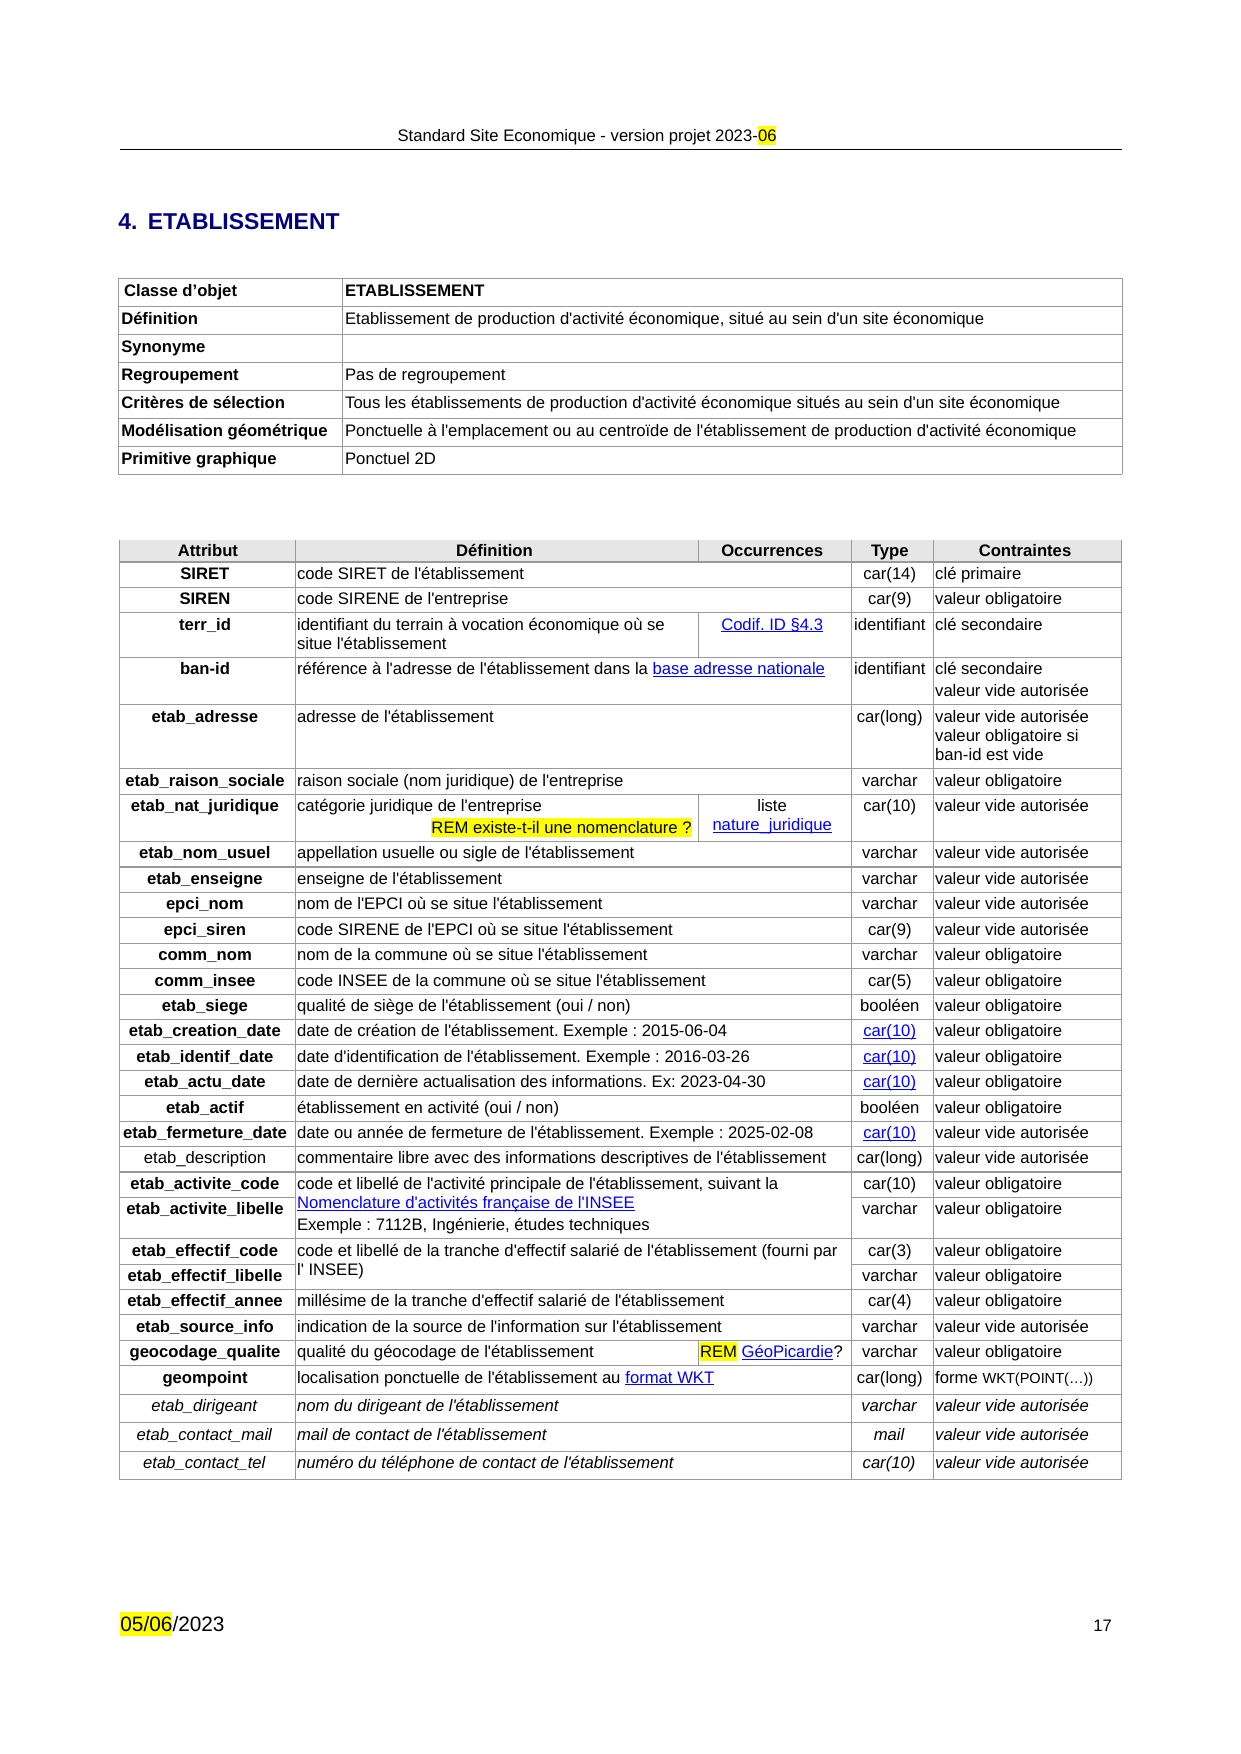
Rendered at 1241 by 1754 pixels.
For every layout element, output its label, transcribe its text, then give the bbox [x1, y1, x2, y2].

table_cell code et libellé de l'activité principale de l'établissement, suivant la Nomenclature d'activités française de l'INSEE Exemple : 7112B, Ingénierie, études techniques [296, 1173, 851, 1238]
table_cell varchar [852, 1395, 933, 1422]
table_cell Regroupement [119, 363, 342, 389]
table_cell valeur obligatoire [934, 769, 1121, 793]
table_cell qualité du géocodage de l'établissement [296, 1341, 698, 1365]
table_cell car(long) [852, 1147, 933, 1171]
table_header Occurrences [699, 540, 851, 561]
table_cell car(10) [852, 1173, 933, 1197]
table_cell valeur vide autorisée [934, 1147, 1121, 1171]
table_cell identifiant [852, 658, 933, 704]
table_cell car(long) [852, 1366, 933, 1394]
subtitle ETABLISSEMENT [118, 208, 1122, 234]
table_header ETABLISSEMENT [343, 279, 1122, 306]
table_cell car(10) [852, 1122, 933, 1146]
table_cell valeur vide autorisée [934, 893, 1121, 917]
table_cell etab_activite_code [120, 1173, 295, 1197]
table_cell etab_effectif_code [120, 1239, 295, 1263]
table_cell référence à l'adresse de l'établissement dans la base adresse nationale [296, 658, 851, 704]
table_cell valeur obligatoire [934, 1173, 1121, 1197]
table_cell appellation usuelle ou sigle de l'établissement [296, 842, 851, 866]
table_cell geompoint [120, 1366, 295, 1394]
table_cell enseigne de l'établissement [296, 868, 851, 892]
table_cell etab_description [120, 1147, 295, 1171]
table_cell valeur vide autorisée [934, 1423, 1121, 1451]
table_cell valeur vide autorisée [934, 918, 1121, 943]
table_cell identifiant [852, 613, 933, 657]
table_cell epci_nom [120, 893, 295, 917]
table_cell car(4) [852, 1290, 933, 1314]
table_cell etab_dirigeant [120, 1395, 295, 1422]
table_cell qualité de siège de l'établissement (oui / non) [296, 995, 851, 1019]
table_cell etab_identif_date [120, 1045, 295, 1070]
table_cell valeur obligatoire [934, 588, 1121, 612]
table_cell car(10) [852, 1020, 933, 1044]
table_cell date de création de l'établissement. Exemple : 2015-06-04 [296, 1020, 851, 1044]
table_cell valeur obligatoire [934, 1290, 1121, 1314]
table_cell établissement en activité (oui / non) [296, 1096, 851, 1121]
table_cell varchar [852, 1198, 933, 1238]
table_cell nom de l'EPCI où se situe l'établissement [296, 893, 851, 917]
table_cell clé secondaire [934, 613, 1121, 657]
table_cell etab_creation_date [120, 1020, 295, 1044]
table_cell etab_siege [120, 995, 295, 1019]
table_cell date d'identification de l'établissement. Exemple : 2016-03-26 [296, 1045, 851, 1070]
table_cell code SIRENE de l'EPCI où se situe l'établissement [296, 918, 851, 943]
table_cell Critères de sélection [119, 391, 342, 418]
table_header Type [852, 540, 933, 561]
table_cell etab_effectif_annee [120, 1290, 295, 1314]
table_cell etab_contact_mail [120, 1423, 295, 1451]
table_cell valeur obligatoire [934, 995, 1121, 1019]
table_cell forme WKT(POINT(…)) [934, 1366, 1121, 1394]
table_cell etab_enseigne [120, 868, 295, 892]
table_cell date de dernière actualisation des informations. Ex: 2023-04-30 [296, 1071, 851, 1095]
table_cell valeur vide autorisée [934, 1315, 1121, 1340]
table_cell nom de la commune où se situe l'établissement [296, 944, 851, 968]
table_cell etab_raison_sociale [120, 769, 295, 793]
table_cell etab_contact_tel [120, 1452, 295, 1479]
table_cell commentaire libre avec des informations descriptives de l'établissement [296, 1147, 851, 1171]
table_cell localisation ponctuelle de l'établissement au format WKT [296, 1366, 851, 1394]
table_cell booléen [852, 995, 933, 1019]
table_cell [343, 335, 1122, 362]
table_cell varchar [852, 842, 933, 866]
table_cell clé secondaire valeur vide autorisée [934, 658, 1121, 704]
table_cell Pas de regroupement [343, 363, 1122, 389]
table_cell adresse de l'établissement [296, 705, 851, 768]
table_cell geocodage_qualite [120, 1341, 295, 1365]
table_cell Ponctuel 2D [343, 447, 1122, 474]
table_cell valeur vide autorisée valeur obligatoire si ban-id est vide [934, 705, 1121, 768]
table_cell ban-id [120, 658, 295, 704]
table_cell car(5) [852, 969, 933, 993]
table_cell valeur obligatoire [934, 1071, 1121, 1095]
table_cell SIRET [120, 563, 295, 587]
table_cell etab_actu_date [120, 1071, 295, 1095]
table_cell code SIRET de l'établissement [296, 563, 851, 587]
table_cell valeur obligatoire [934, 1239, 1121, 1263]
table_cell valeur obligatoire [934, 944, 1121, 968]
table_cell booléen [852, 1096, 933, 1121]
table_cell etab_actif [120, 1096, 295, 1121]
table_cell Etablissement de production d'activité économique, situé au sein d'un site économique [343, 307, 1122, 333]
table_cell valeur obligatoire [934, 1341, 1121, 1365]
table_cell valeur obligatoire [934, 1198, 1121, 1238]
table_cell comm_insee [120, 969, 295, 993]
table_cell varchar [852, 1341, 933, 1365]
table_cell REM GéoPicardie? [699, 1341, 851, 1365]
table_cell etab_nat_juridique [120, 795, 295, 841]
table_cell valeur vide autorisée [934, 868, 1121, 892]
table_cell epci_siren [120, 918, 295, 943]
table_cell Définition [119, 307, 342, 333]
table_cell Modélisation géométrique [119, 419, 342, 446]
table_cell varchar [852, 1315, 933, 1340]
table_cell numéro du téléphone de contact de l'établissement [296, 1452, 851, 1479]
table_cell valeur vide autorisée [934, 1122, 1121, 1146]
table_cell Primitive graphique [119, 447, 342, 474]
table_cell varchar [852, 769, 933, 793]
table_cell catégorie juridique de l'entreprise REM existe-t-il une nomenclature ? [296, 795, 698, 841]
table_cell etab_adresse [120, 705, 295, 768]
table_cell Ponctuelle à l'emplacement ou au centroïde de l'établissement de production d'activité économique [343, 419, 1122, 446]
table_cell varchar [852, 868, 933, 892]
table_cell mail [852, 1423, 933, 1451]
table_cell car(9) [852, 588, 933, 612]
table_cell liste nature_juridique [699, 795, 851, 841]
table_cell Tous les établissements de production d'activité économique situés au sein d'un site économique [343, 391, 1122, 418]
table_cell Codif. ID §4.3 [699, 613, 851, 657]
table_cell valeur vide autorisée [934, 795, 1121, 841]
table_header Définition [296, 540, 698, 561]
table_cell etab_source_info [120, 1315, 295, 1340]
table_cell car(3) [852, 1239, 933, 1263]
table_cell valeur vide autorisée [934, 1395, 1121, 1422]
table_cell car(long) [852, 705, 933, 768]
table_cell date ou année de fermeture de l'établissement. Exemple : 2025-02-08 [296, 1122, 851, 1146]
table_cell etab_effectif_libelle [120, 1265, 295, 1289]
table_cell millésime de la tranche d'effectif salarié de l'établissement [296, 1290, 851, 1314]
table_cell car(10) [852, 1045, 933, 1070]
table_cell varchar [852, 944, 933, 968]
table_cell car(14) [852, 563, 933, 587]
table_cell code et libellé de la tranche d'effectif salarié de l'établissement (fourni par l' INSEE) [296, 1239, 851, 1289]
table_cell valeur obligatoire [934, 969, 1121, 993]
table_cell indication de la source de l'information sur l'établissement [296, 1315, 851, 1340]
table_cell car(10) [852, 795, 933, 841]
table_cell Synonyme [119, 335, 342, 362]
table_cell etab_fermeture_date [120, 1122, 295, 1146]
table_cell identifiant du terrain à vocation économique où se situe l'établissement [296, 613, 698, 657]
table_cell code INSEE de la commune où se situe l'établissement [296, 969, 851, 993]
table_cell varchar [852, 1265, 933, 1289]
table_cell mail de contact de l'établissement [296, 1423, 851, 1451]
table_cell etab_activite_libelle [120, 1198, 295, 1238]
table_cell varchar [852, 893, 933, 917]
table_header Attribut [120, 540, 295, 561]
table_cell valeur obligatoire [934, 1096, 1121, 1121]
table_cell valeur vide autorisée [934, 1452, 1121, 1479]
table_cell comm_nom [120, 944, 295, 968]
table_cell car(9) [852, 918, 933, 943]
table_cell valeur obligatoire [934, 1265, 1121, 1289]
table_cell SIREN [120, 588, 295, 612]
table_cell valeur vide autorisée [934, 842, 1121, 866]
table_header Classe d’objet [119, 279, 342, 306]
table_cell clé primaire [934, 563, 1121, 587]
table_cell raison sociale (nom juridique) de l'entreprise [296, 769, 851, 793]
table_cell terr_id [120, 613, 295, 657]
table_cell code SIRENE de l'entreprise [296, 588, 851, 612]
table_cell etab_nom_usuel [120, 842, 295, 866]
table_cell car(10) [852, 1071, 933, 1095]
table_cell valeur obligatoire [934, 1020, 1121, 1044]
table_header Contraintes [934, 540, 1121, 561]
table_cell valeur obligatoire [934, 1045, 1121, 1070]
table_cell nom du dirigeant de l'établissement [296, 1395, 851, 1422]
table_cell car(10) [852, 1452, 933, 1479]
